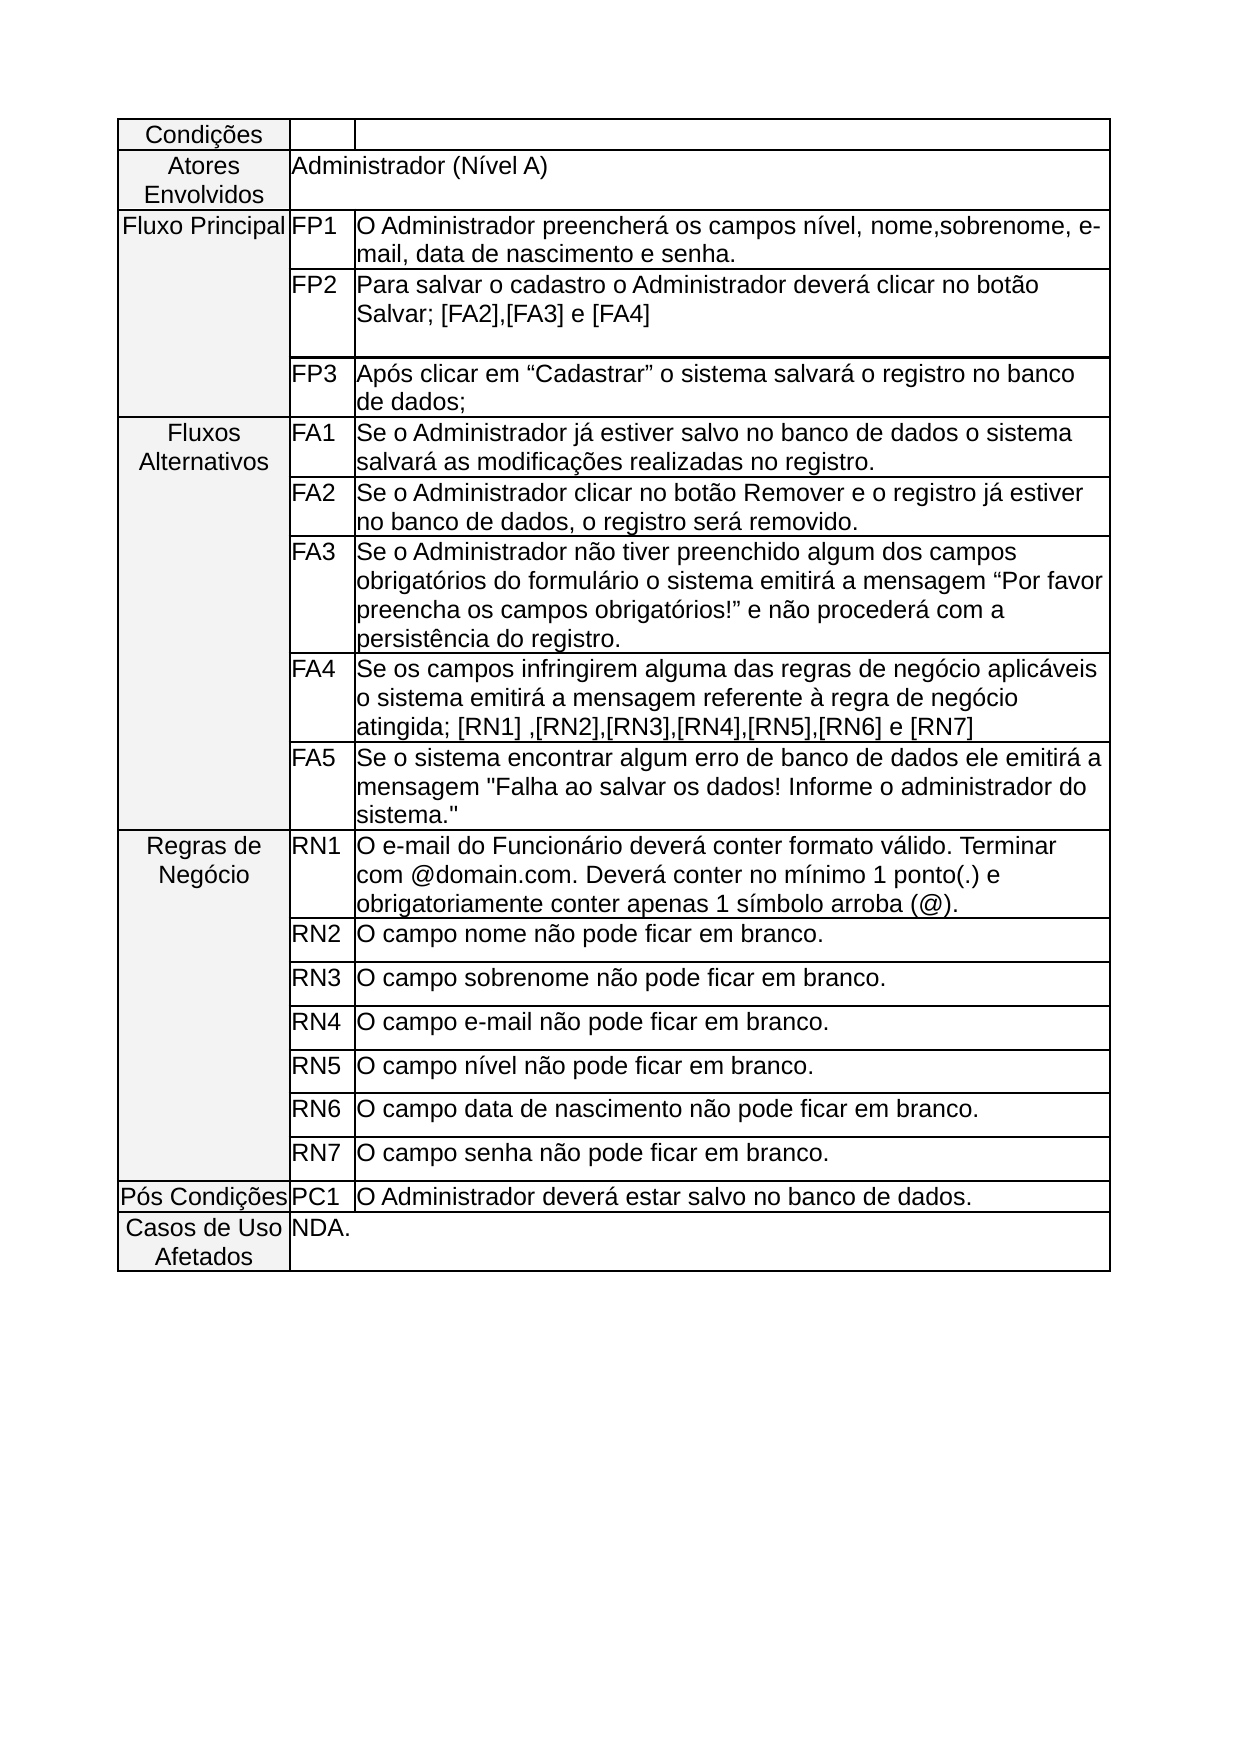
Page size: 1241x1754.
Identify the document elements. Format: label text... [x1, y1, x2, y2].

table_cell - Condições [119, 120, 289, 149]
table_cell FA5 [291, 743, 354, 829]
table_cell Se o Administrador já estiver salvo no banco de dados o sistema salvará as modificações realizadas no registro. [356, 418, 1109, 476]
table_cell Regras de Negócio [119, 831, 289, 1180]
table_cell O campo data de nascimento não pode ficar em branco. [356, 1094, 1109, 1136]
table_cell FP1 [291, 211, 354, 268]
table_cell O Administrador preencherá os campos nível, nome,sobrenome, e-mail, data de nascimento e senha. [356, 211, 1109, 268]
table_cell RN7 [291, 1138, 354, 1180]
table_cell FA1 [291, 418, 354, 476]
table_cell O Administrador deverá estar salvo no banco de dados. [356, 1182, 1109, 1211]
table_cell RN1 [291, 831, 354, 917]
table_cell O campo sobrenome não pode ficar em branco. [356, 963, 1109, 1005]
table_cell FA2 [291, 478, 354, 535]
table_cell RN6 [291, 1094, 354, 1136]
table_cell PC1 [291, 1182, 354, 1211]
table_cell FP2 [291, 270, 354, 356]
table_cell O e-mail do Funcionário deverá conter formato válido. Terminar com @domain.com. Deverá conter no mínimo 1 ponto(.) e obrigatoriamente conter apenas 1 símbolo arroba (@). [356, 831, 1109, 917]
table_cell Se o Administrador não tiver preenchido algum dos campos obrigatórios do formulário o sistema emitirá a mensagem “Por favor preencha os campos obrigatórios!” e não procederá com a persistência do registro. [356, 537, 1109, 652]
table_cell FA4 [291, 654, 354, 741]
table_cell Fluxos Alternativos [119, 418, 289, 829]
table_cell Se os campos infringirem alguma das regras de negócio aplicáveis o sistema emitirá a mensagem referente à regra de negócio atingida; [RN1] ,[RN2],[RN3],[RN4],[RN5],[RN6] e [RN7] [356, 654, 1109, 741]
table_cell FA3 [291, 537, 354, 652]
table_cell Pós Condições [119, 1182, 289, 1211]
table_cell RN5 [291, 1051, 354, 1092]
table_cell [291, 120, 354, 149]
table_cell RN4 [291, 1007, 354, 1048]
table_cell NDA. [291, 1213, 1109, 1270]
table_cell Após clicar em “Cadastrar” o sistema salvará o registro no banco de dados; [356, 359, 1109, 416]
table_cell Se o Administrador clicar no botão Remover e o registro já estiver no banco de dados, o registro será removido. [356, 478, 1109, 535]
table_cell Se o sistema encontrar algum erro de banco de dados ele emitirá a mensagem "Falha ao salvar os dados! Informe o administrador do sistema." [356, 743, 1109, 829]
table_cell [356, 120, 1109, 149]
table_cell O campo nome não pode ficar em branco. [356, 919, 1109, 961]
table_cell O campo senha não pode ficar em branco. [356, 1138, 1109, 1180]
table_cell Para salvar o cadastro o Administrador deverá clicar no botão Salvar; [FA2],[FA3] e [FA4] [356, 270, 1109, 356]
table_cell Administrador (Nível A) [291, 151, 1109, 208]
table_cell O campo nível não pode ficar em branco. [356, 1051, 1109, 1092]
table_cell Fluxo Principal [119, 211, 289, 416]
table_cell O campo e-mail não pode ficar em branco. [356, 1007, 1109, 1048]
table_cell Atores Envolvidos [119, 151, 289, 208]
table_cell RN3 [291, 963, 354, 1005]
table_cell RN2 [291, 919, 354, 961]
table_cell FP3 [291, 359, 354, 416]
table_cell Casos de Uso Afetados [119, 1213, 289, 1270]
